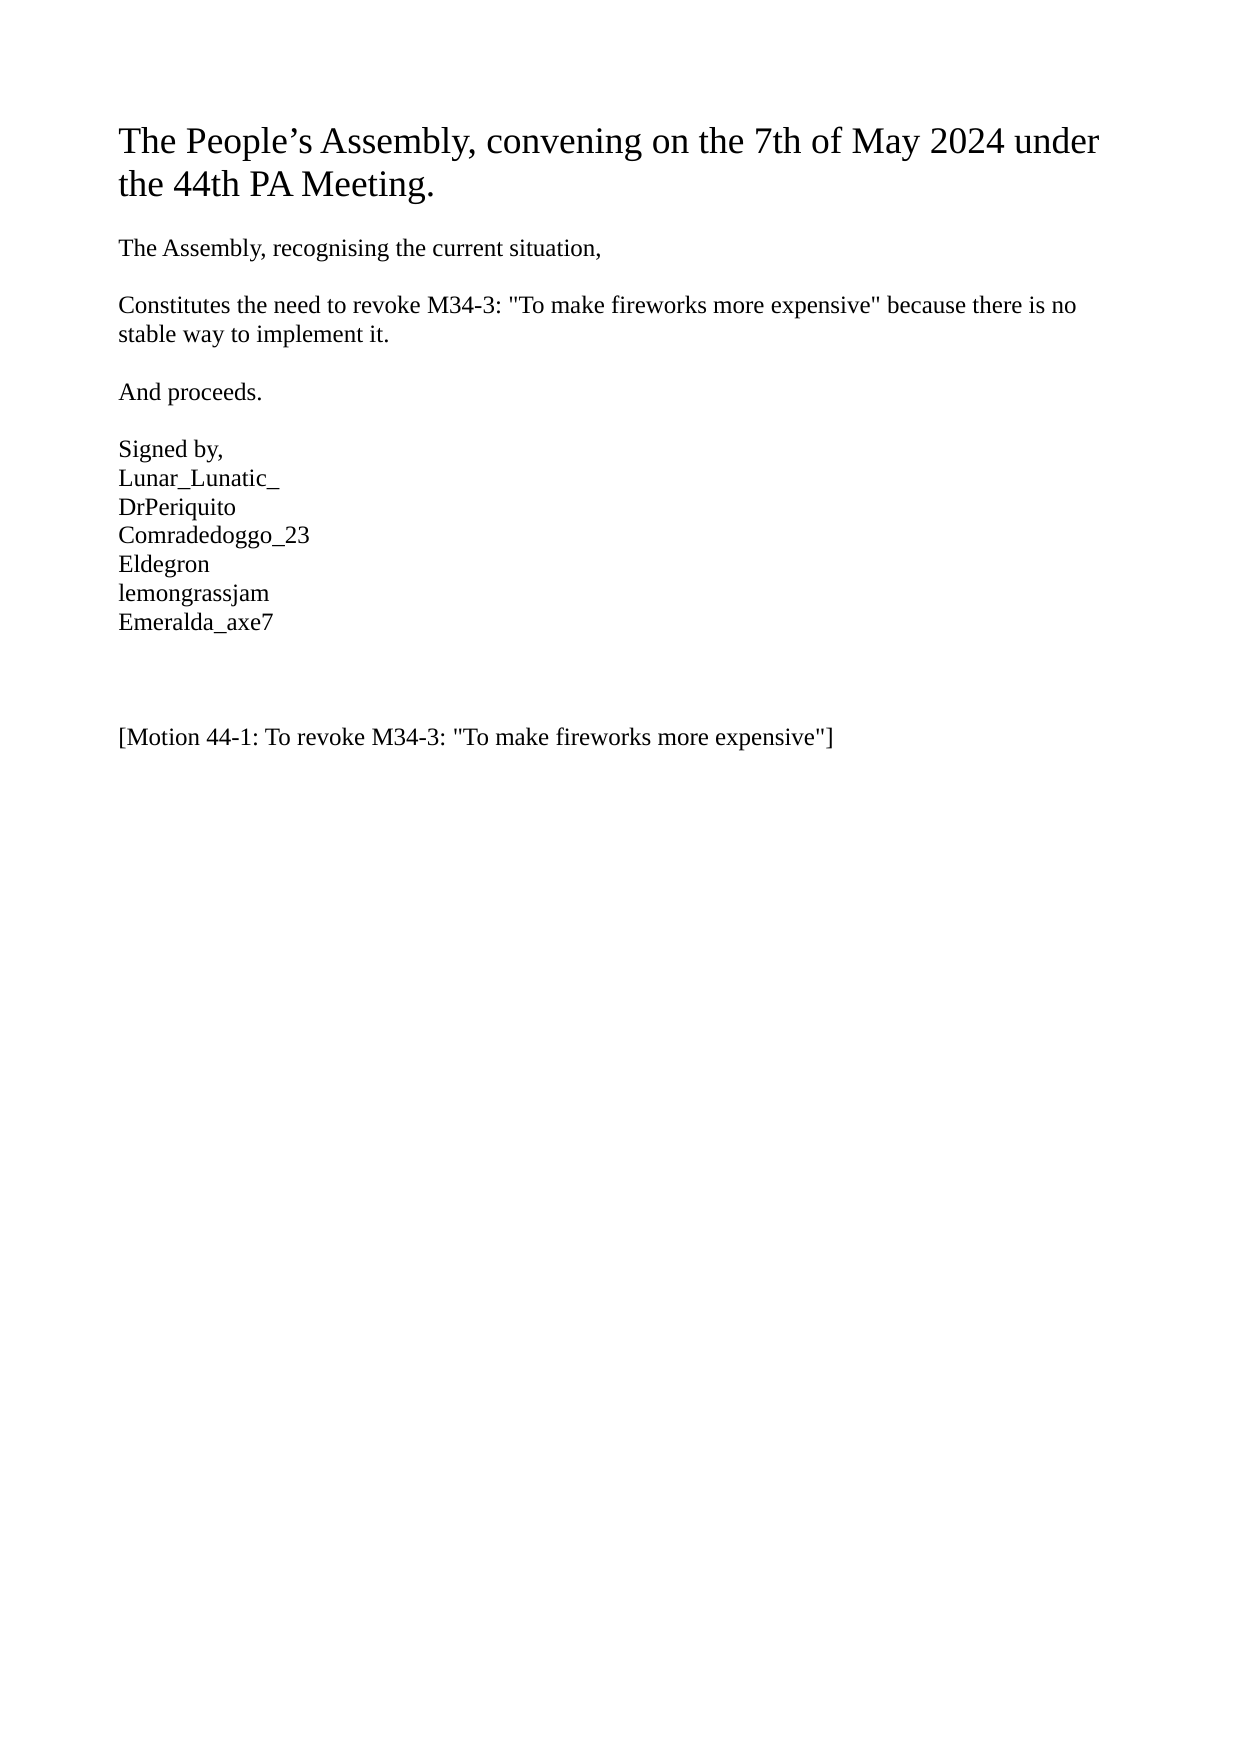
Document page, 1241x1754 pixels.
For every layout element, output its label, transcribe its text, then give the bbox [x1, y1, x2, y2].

text Eldegron [118, 549, 1122, 578]
text And proceeds. [118, 377, 1122, 406]
text Comradedoggo_23 [118, 521, 1122, 549]
text The Assembly, recognising the current situation, [118, 233, 1122, 262]
text Emeralda_axe7 [118, 607, 1122, 636]
text Constitutes the need to revoke M34-3: "To make fireworks more expensive" because there is no stable way to implement it. [118, 291, 1122, 348]
text The People’s Assembly, convening on the 7th of May 2024 under the 44th PA Meeting. [118, 118, 1122, 204]
text [Motion 44-1: To revoke M34-3: "To make fireworks more expensive"] [118, 722, 1122, 751]
text lemongrassjam [118, 578, 1122, 607]
text Signed by, [118, 434, 1122, 463]
text Lunar_Lunatic_ [118, 463, 1122, 492]
text DrPeriquito [118, 492, 1122, 521]
